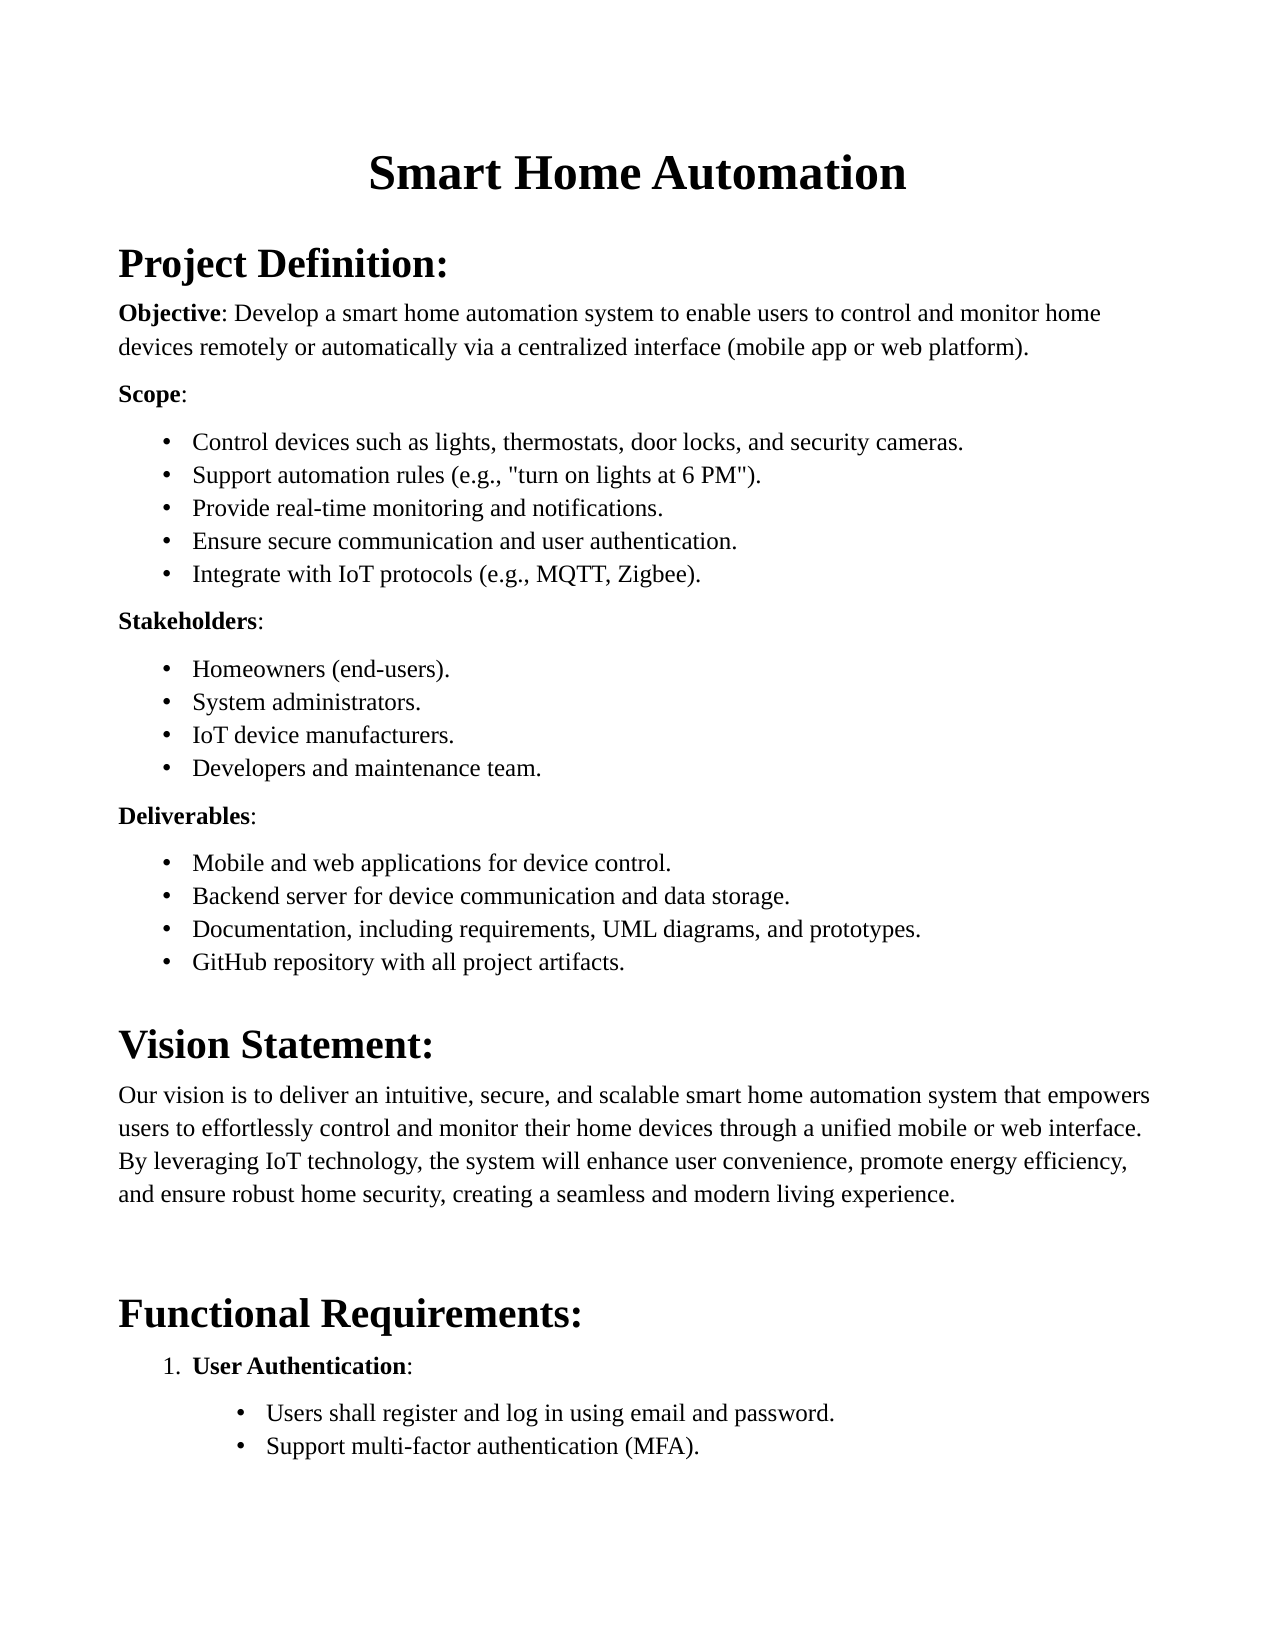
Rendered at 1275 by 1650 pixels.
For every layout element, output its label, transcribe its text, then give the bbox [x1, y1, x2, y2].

list Ensure secure communication and user authentication. [162, 526, 1157, 554]
list Control devices such as lights, thermostats, door locks, and security cameras. [162, 427, 1157, 456]
list Developers and maintenance team. [162, 753, 1157, 782]
list Users shall register and log in using email and password. [236, 1398, 1157, 1427]
text Objective: Develop a smart home automation system to enable users to control and monitor home devices remotely or automatically via a centralized interface (mobile app or web platform). [118, 298, 1157, 360]
list Mobile and web applications for device control. [162, 848, 1157, 877]
list Documentation, including requirements, UML diagrams, and prototypes. [162, 914, 1157, 943]
text Scope: [118, 379, 1157, 408]
text Our vision is to deliver an intuitive, secure, and scalable smart home automation system that empowers users to effortlessly control and monitor their home devices through a unified mobile or web interface. By leveraging IoT technology, the system will enhance user convenience, promote energy efficiency, and ensure robust home security, creating a seamless and modern living experience. [118, 1080, 1157, 1208]
subtitle Project Definition: [118, 238, 1157, 286]
list GitHub repository with all project artifacts. [162, 947, 1157, 976]
subtitle Functional Requirements: [118, 1281, 1157, 1338]
list IoT device manufacturers. [162, 720, 1157, 749]
text Stakeholders: [118, 606, 1157, 635]
list Support multi-factor authentication (MFA). [236, 1431, 1157, 1460]
list Homeowners (end-users). [162, 654, 1157, 683]
list User Authentication: [162, 1351, 1157, 1379]
subtitle Smart Home Automation [118, 143, 1157, 201]
list Integrate with IoT protocols (e.g., MQTT, Zigbee). [162, 559, 1157, 588]
subtitle Vision Statement: [118, 1020, 1157, 1068]
text Deliverables: [118, 801, 1157, 829]
list System administrators. [162, 687, 1157, 716]
list Backend server for device communication and data storage. [162, 881, 1157, 910]
list Provide real-time monitoring and notifications. [162, 493, 1157, 522]
list Support automation rules (e.g., "turn on lights at 6 PM"). [162, 460, 1157, 488]
